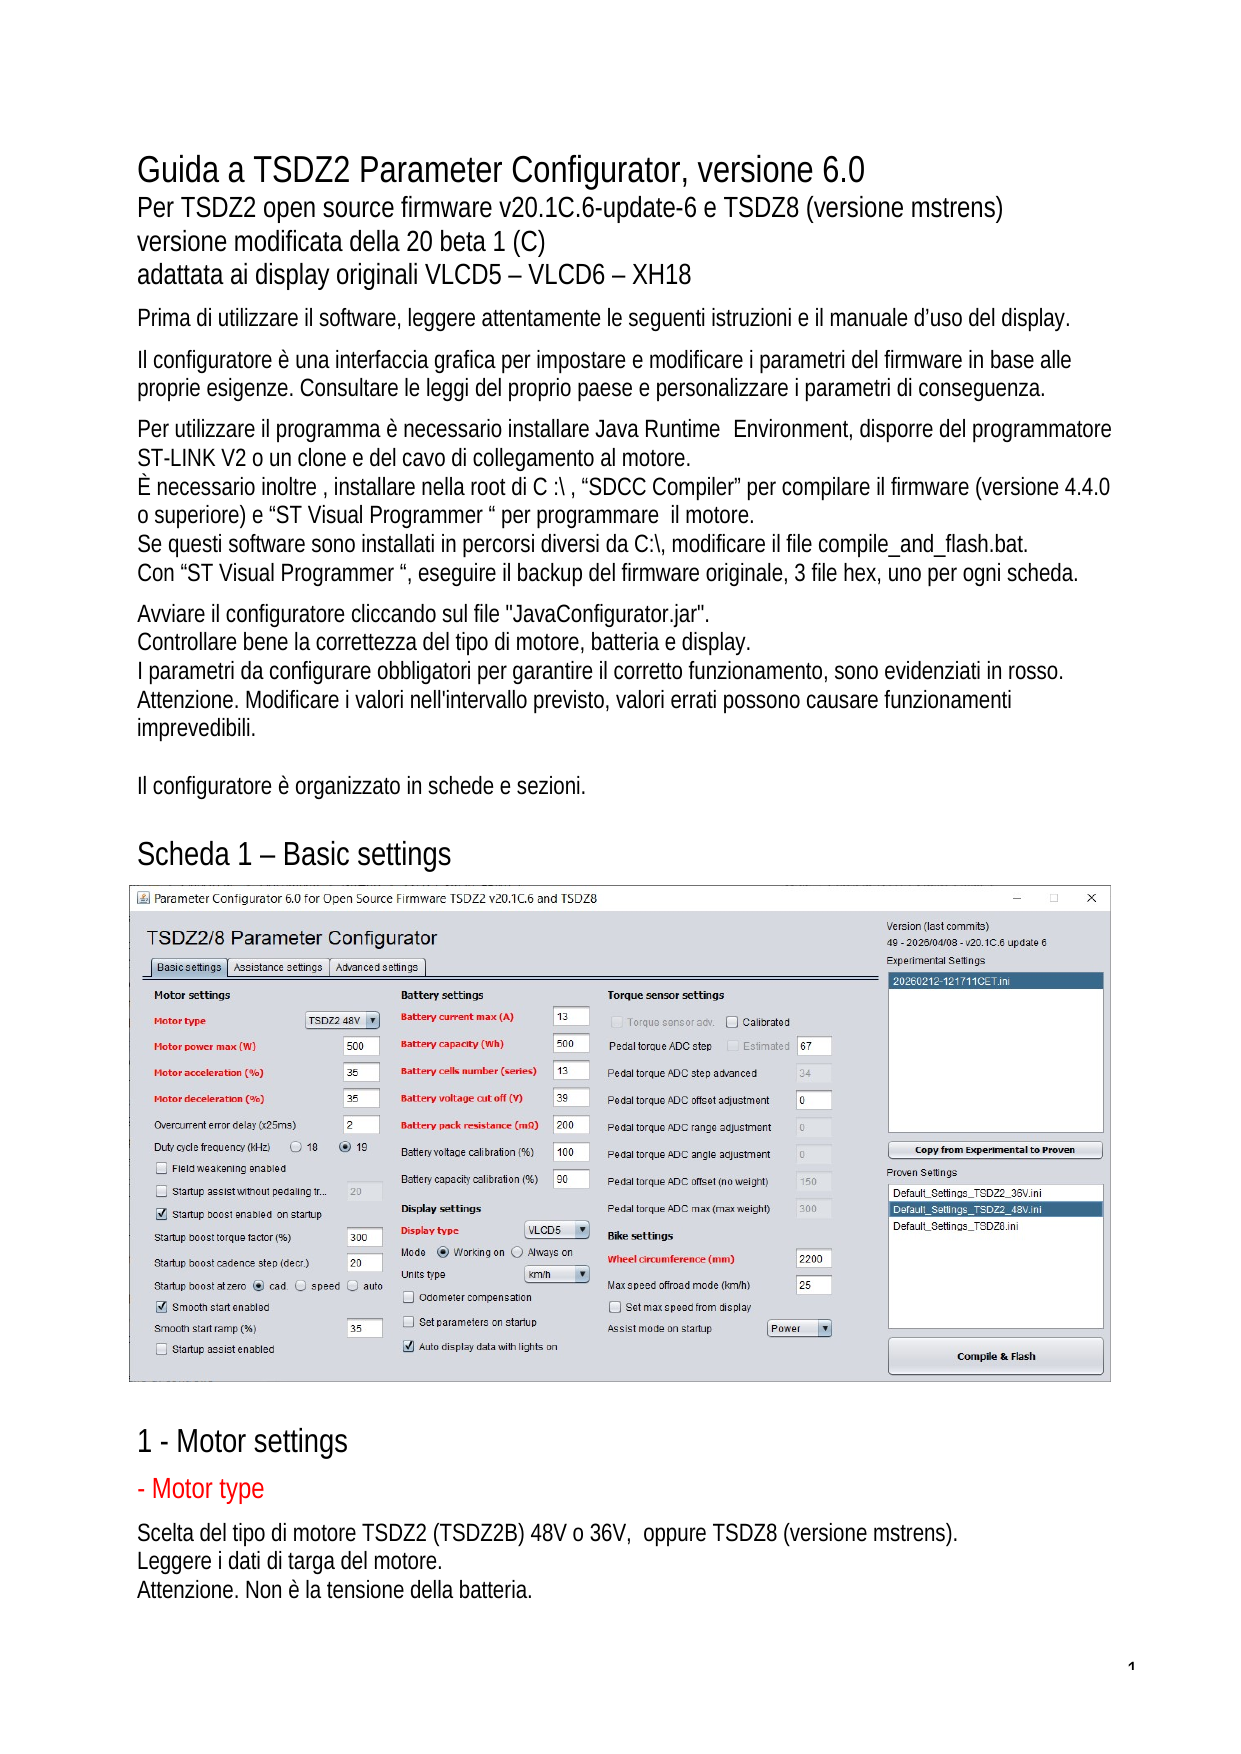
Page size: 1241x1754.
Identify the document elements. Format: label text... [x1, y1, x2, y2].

text Prima di utilizzare il software, leggere attentamente le seguenti istruzioni e il manuale d’uso del display. [137, 303, 1122, 332]
text Attenzione. Modificare i valori nell'intervallo previsto, valori errati possono causare funzionamenti imprevedibili. [137, 685, 1122, 742]
text I parametri da configurare obbligatori per garantire il corretto funzionamento, sono evidenziati in rosso. [137, 656, 1122, 685]
text Scelta del tipo di motore TSDZ2 (TSDZ2B) 48V o 36V, oppure TSDZ8 (versione mstrens). [137, 1517, 1122, 1546]
text Per TSDZ2 open source firmware v20.1C.6-update-6 e TSDZ8 (versione mstrens) [137, 191, 1122, 224]
text Il configuratore è organizzato in schede e sezioni. [137, 771, 1122, 799]
picture [131, 885, 1110, 1382]
text Controllare bene la correttezza del tipo di motore, batteria e display. [137, 627, 1122, 656]
text Con “ST Visual Programmer “, eseguire il backup del firmware originale, 3 file hex, uno per ogni scheda. [137, 558, 1122, 586]
text Avviare il configuratore cliccando sul file "JavaConfigurator.jar". [137, 599, 1122, 627]
text È necessario inoltre , installare nella root di C :\ , “SDCC Compiler” per compilare il firmware (versione 4.4.0 o superiore) e “ST Visual Programmer “ per programmare il motore. [137, 472, 1122, 529]
text Il configuratore è una interfaccia grafica per impostare e modificare i parametri del firmware in base alle proprie esigenze. Consultare le leggi del proprio paese e personalizzare i parametri di conseguenza. [137, 344, 1122, 402]
text adattata ai display originali VLCD5 – VLCD6 – XH18 [137, 257, 1122, 291]
text versione modificata della 20 beta 1 (C) [137, 224, 1122, 257]
subtitle Guida a TSDZ2 Parameter Configurator, versione 6.0 [137, 148, 1122, 191]
text Leggere i dati di targa del motore. [137, 1546, 1122, 1575]
text Scheda 1 – Basic settings [137, 835, 1122, 873]
text Per utilizzare il programma è necessario installare Java Runtime Environment, disporre del programmatore ST-LINK V2 o un clone e del cavo di collegamento al motore. [137, 414, 1122, 472]
text - Motor type [137, 1472, 1122, 1505]
text 1 - Motor settings [137, 1421, 1122, 1459]
text Se questi software sono installati in percorsi diversi da C:\, modificare il file compile_and_flash.bat. [137, 529, 1122, 558]
text Attenzione. Non è la tensione della batteria. [137, 1575, 1122, 1603]
